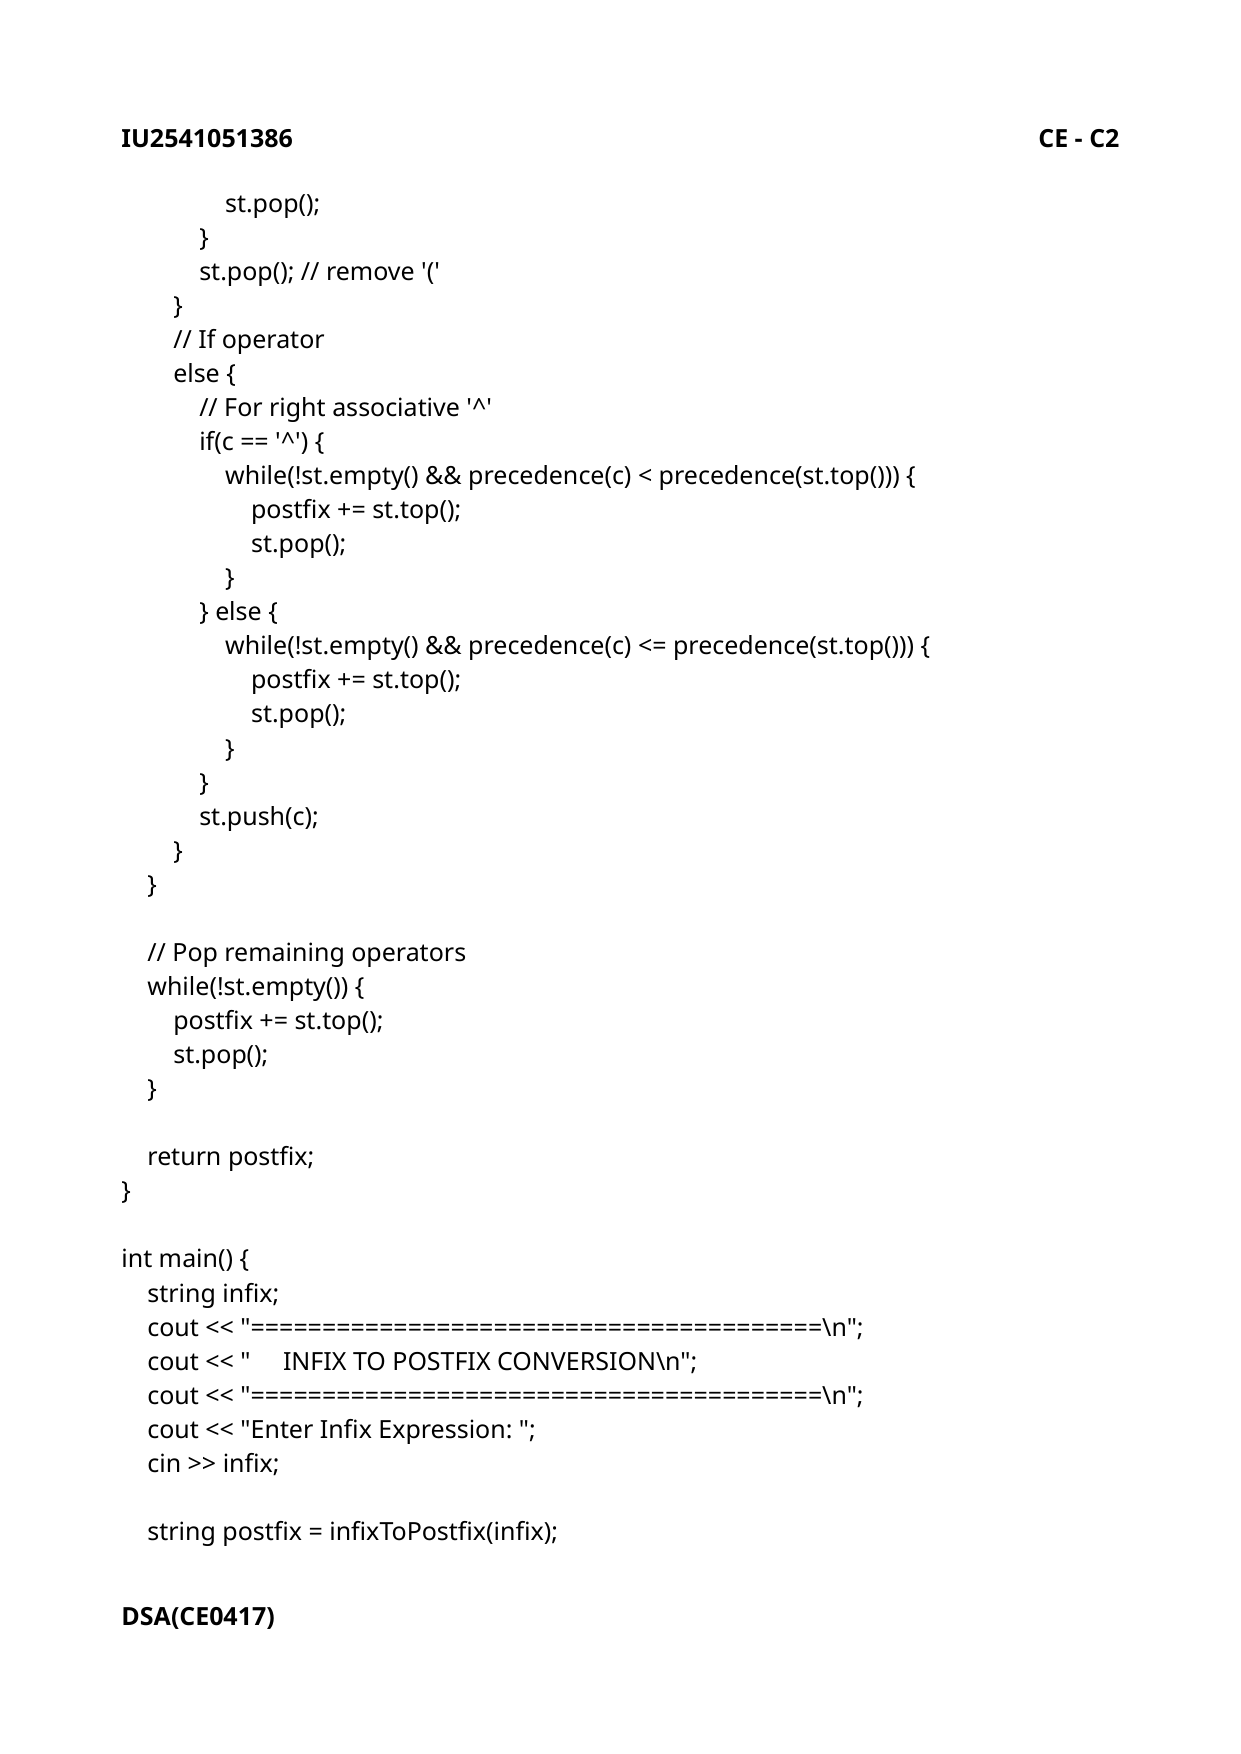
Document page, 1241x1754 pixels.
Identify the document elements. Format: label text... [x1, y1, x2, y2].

text cin >> infix; [121, 1446, 1119, 1479]
text // For right associative '^' [121, 389, 1119, 424]
text while(!st.empty() && precedence(c) < precedence(st.top())) { [121, 458, 1119, 492]
text return postfix; [121, 1139, 1119, 1173]
text while(!st.empty()) { [121, 969, 1119, 1003]
text st.pop(); [121, 526, 1119, 560]
text postfix += st.top(); [121, 1003, 1119, 1037]
text int main() { [121, 1241, 1119, 1275]
text st.pop(); [121, 696, 1119, 730]
text } [121, 832, 1119, 866]
text } [121, 1071, 1119, 1105]
text postfix += st.top(); [121, 662, 1119, 696]
text string infix; [121, 1275, 1119, 1309]
text st.pop(); [121, 1037, 1119, 1071]
text cout << "Enter Infix Expression: "; [121, 1411, 1119, 1446]
text } [121, 287, 1119, 321]
text } [121, 219, 1119, 253]
text } [121, 866, 1119, 901]
text } [121, 560, 1119, 594]
text } [121, 1173, 1119, 1207]
text while(!st.empty() && precedence(c) <= precedence(st.top())) { [121, 628, 1119, 662]
text } [121, 764, 1119, 798]
text } [121, 730, 1119, 764]
text st.push(c); [121, 798, 1119, 832]
text st.pop(); [121, 185, 1119, 219]
text else { [121, 356, 1119, 389]
text // Pop remaining operators [121, 934, 1119, 969]
text // If operator [121, 321, 1119, 356]
text if(c == '^') { [121, 424, 1119, 458]
text st.pop(); // remove '(' [121, 253, 1119, 287]
text cout << "========================================\n"; [121, 1309, 1119, 1343]
text string postfix = infixToPostfix(infix); [121, 1514, 1119, 1548]
text cout << " INFIX TO POSTFIX CONVERSION\n"; [121, 1343, 1119, 1377]
text cout << "========================================\n"; [121, 1377, 1119, 1411]
text } else { [121, 594, 1119, 628]
text postfix += st.top(); [121, 492, 1119, 526]
